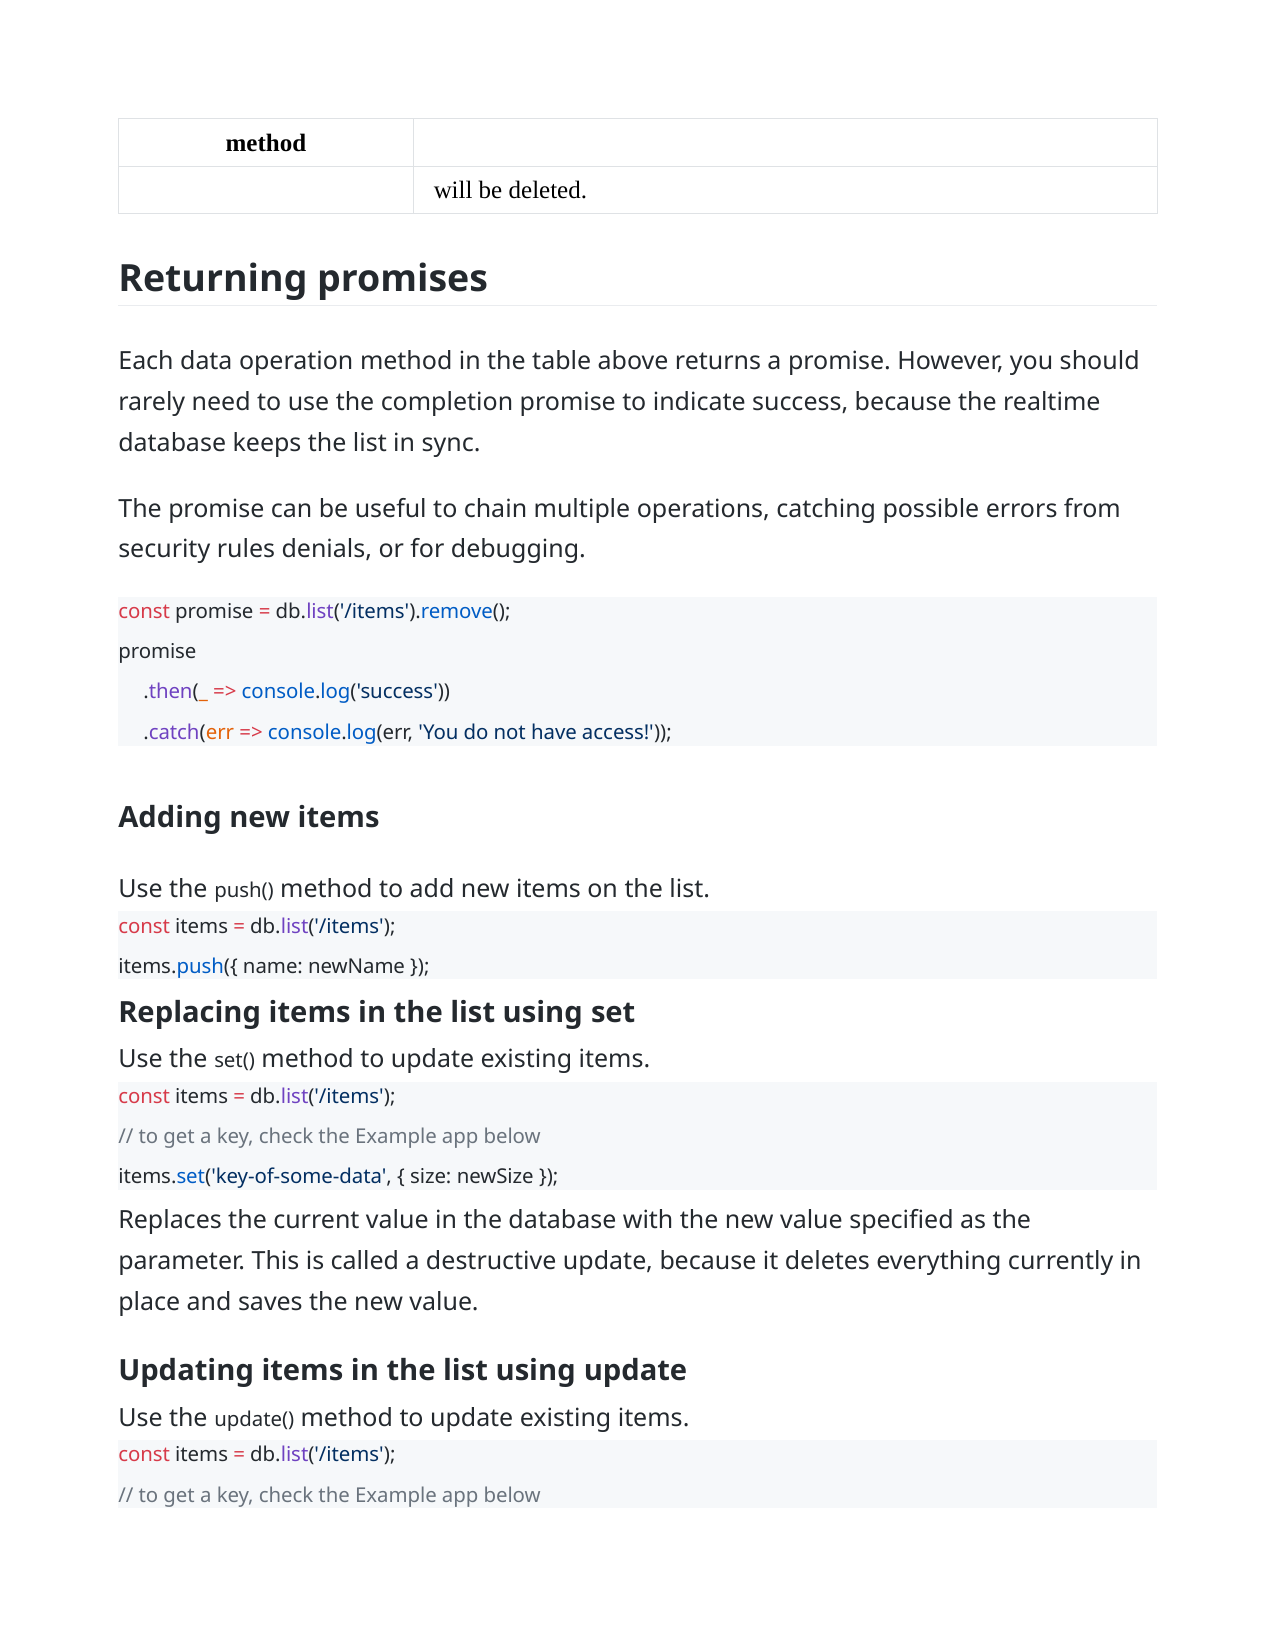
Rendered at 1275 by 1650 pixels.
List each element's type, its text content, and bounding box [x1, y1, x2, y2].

text Use the push() method to add new items on the list. [118, 870, 1157, 904]
text promise [118, 637, 1157, 665]
text const items = db.list('/items'); [118, 911, 1157, 939]
text // to get a key, check the Example app below [118, 1122, 1157, 1150]
subtitle Returning promises [118, 251, 1157, 305]
text const items = db.list('/items'); [118, 1082, 1157, 1109]
text Use the set() method to update existing items. [118, 1041, 1157, 1075]
subtitle Adding new items [118, 796, 1157, 836]
table_header method [119, 119, 413, 166]
table_header [414, 119, 1157, 166]
subtitle Updating items in the list using update [118, 1350, 1157, 1389]
text Each data operation method in the table above returns a promise. However, you should rarely need to use the completion promise to indicate success, because the realtime database keeps the list in sync. [118, 343, 1157, 458]
text Replaces the current value in the database with the new value specified as the parameter. This is called a destructive update, because it deletes everything currently in place and saves the new value. [118, 1202, 1157, 1318]
text // to get a key, check the Example app below [118, 1480, 1157, 1508]
text const promise = db.list('/items').remove(); [118, 597, 1157, 624]
text items.push({ name: newName }); [118, 951, 1157, 979]
text Use the update() method to update existing items. [118, 1399, 1157, 1433]
text .then(_ => console.log('success')) [118, 677, 1157, 705]
text .catch(err => console.log(err, 'You do not have access!')); [118, 718, 1157, 746]
table_cell [119, 167, 413, 213]
text items.set('key-of-some-data', { size: newSize }); [118, 1162, 1157, 1190]
table_cell will be deleted. [414, 167, 1157, 213]
subtitle Replacing items in the list using set [118, 991, 1157, 1031]
text const items = db.list('/items'); [118, 1440, 1157, 1468]
text The promise can be useful to chain multiple operations, catching possible errors from security rules denials, or for debugging. [118, 490, 1157, 565]
